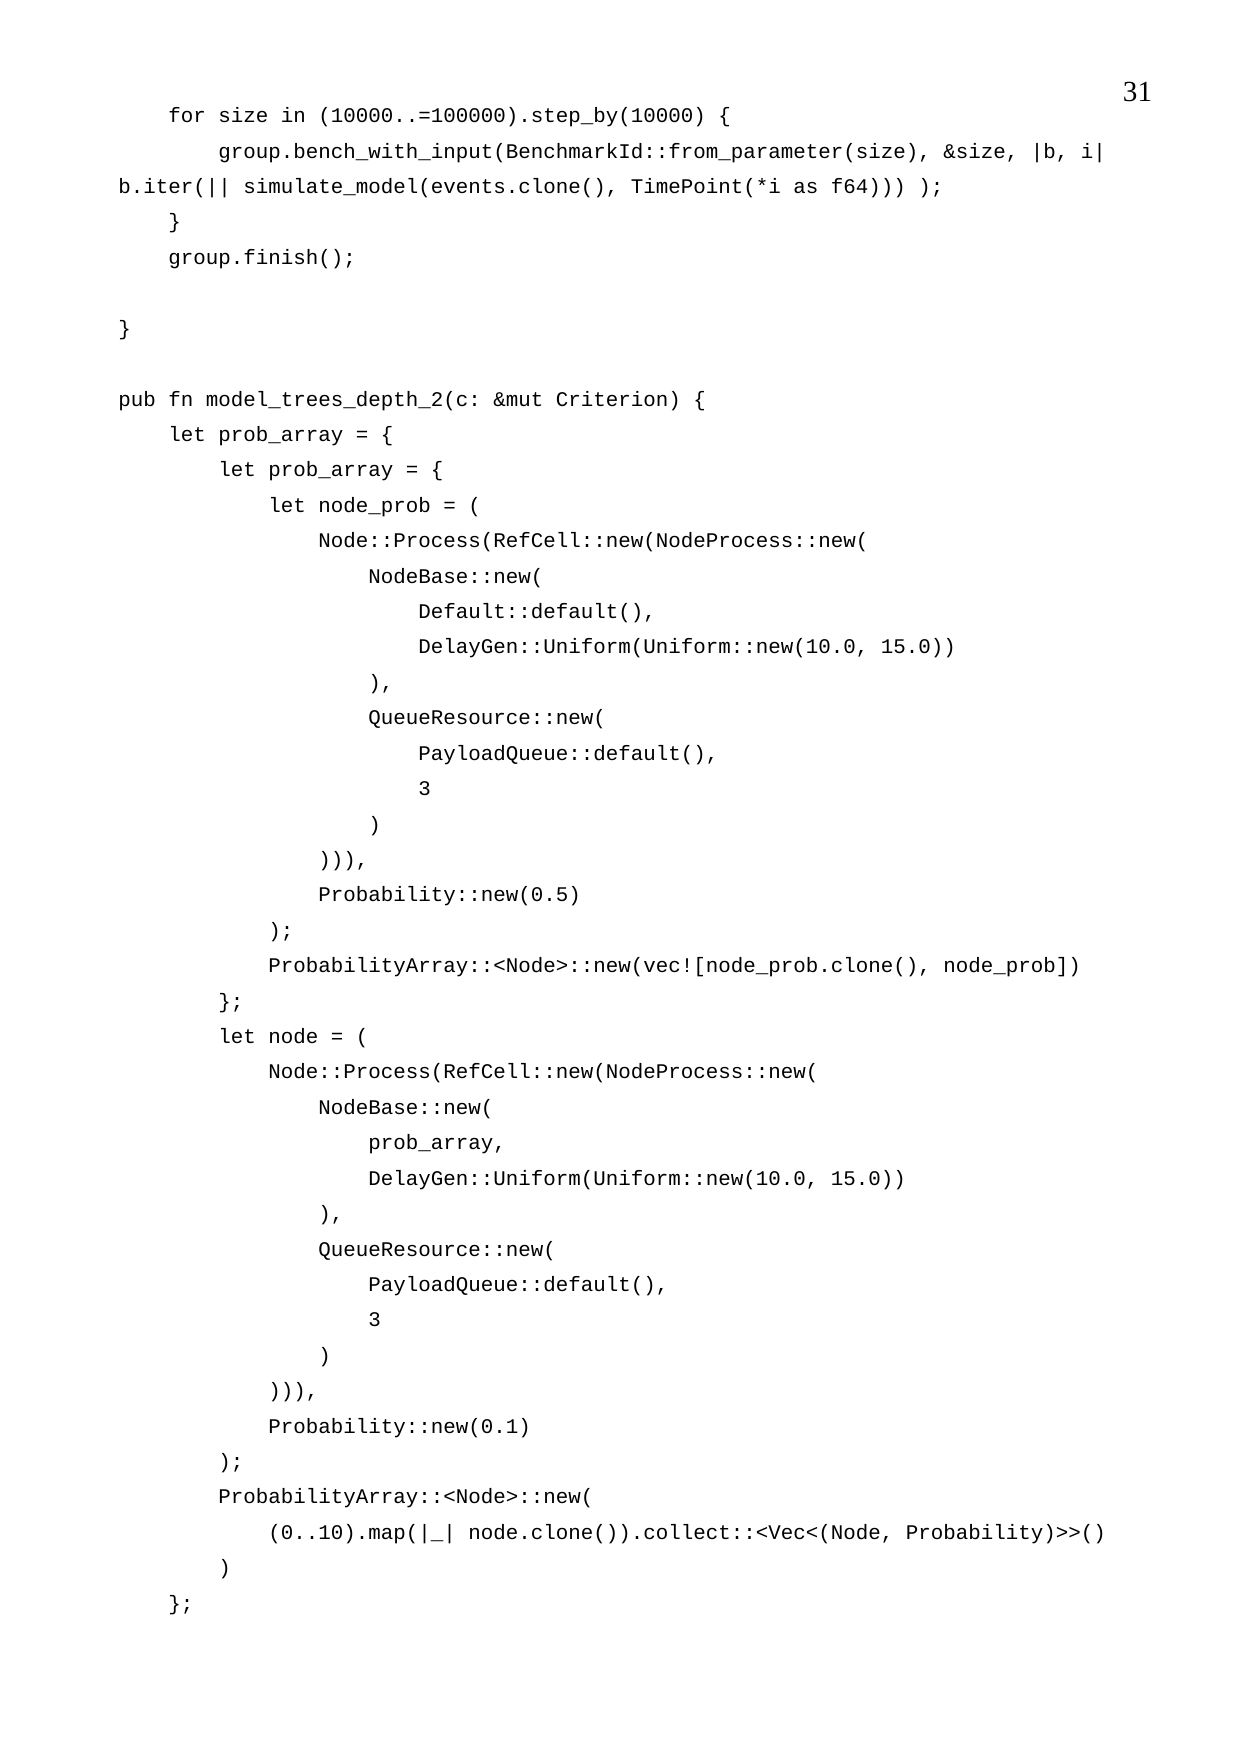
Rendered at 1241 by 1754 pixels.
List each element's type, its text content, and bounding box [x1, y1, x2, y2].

text ), [118, 1203, 1122, 1227]
text ) [118, 813, 1122, 837]
text PayloadQueue::default(), [118, 743, 1122, 766]
text DelayGen::Uniform(Uniform::new(10.0, 15.0)) [118, 636, 1122, 660]
text pub fn model_trees_depth_2(c: &mut Criterion) { [118, 388, 1122, 412]
text QueueResource::new( [118, 1238, 1122, 1262]
text ) [118, 1345, 1122, 1368]
text NodeBase::new( [118, 566, 1122, 589]
text ), [118, 672, 1122, 696]
text } [118, 211, 1122, 235]
text ); [118, 1451, 1122, 1475]
text NodeBase::new( [118, 1097, 1122, 1121]
text QueueResource::new( [118, 707, 1122, 731]
text } [118, 318, 1122, 341]
text for size in (10000..=100000).step_by(10000) { [118, 105, 1122, 129]
text ProbabilityArray::<Node>::new( [118, 1486, 1122, 1510]
text ProbabilityArray::<Node>::new(vec![node_prob.clone(), node_prob]) [118, 955, 1122, 979]
text Default::default(), [118, 601, 1122, 625]
text ))), [118, 1380, 1122, 1404]
text PayloadQueue::default(), [118, 1274, 1122, 1298]
text Node::Process(RefCell::new(NodeProcess::new( [118, 530, 1122, 554]
text group.bench_with_input(BenchmarkId::from_parameter(size), &size, |b, i| b.iter(|| simulate_model(events.clone(), TimePoint(*i as f64))) ); [118, 141, 1122, 200]
text }; [118, 1593, 1122, 1616]
text }; [118, 991, 1122, 1014]
text group.finish(); [118, 247, 1122, 271]
text let node = ( [118, 1026, 1122, 1050]
text let prob_array = { [118, 424, 1122, 448]
text Probability::new(0.1) [118, 1416, 1122, 1439]
text Node::Process(RefCell::new(NodeProcess::new( [118, 1061, 1122, 1085]
text let node_prob = ( [118, 495, 1122, 518]
text prob_array, [118, 1132, 1122, 1156]
text ) [118, 1557, 1122, 1581]
text DelayGen::Uniform(Uniform::new(10.0, 15.0)) [118, 1168, 1122, 1191]
text ); [118, 920, 1122, 943]
text (0..10).map(|_| node.clone()).collect::<Vec<(Node, Probability)>>() [118, 1522, 1122, 1546]
text 3 [118, 778, 1122, 802]
text Probability::new(0.5) [118, 884, 1122, 908]
text ))), [118, 849, 1122, 873]
text let prob_array = { [118, 459, 1122, 483]
text 3 [118, 1309, 1122, 1333]
